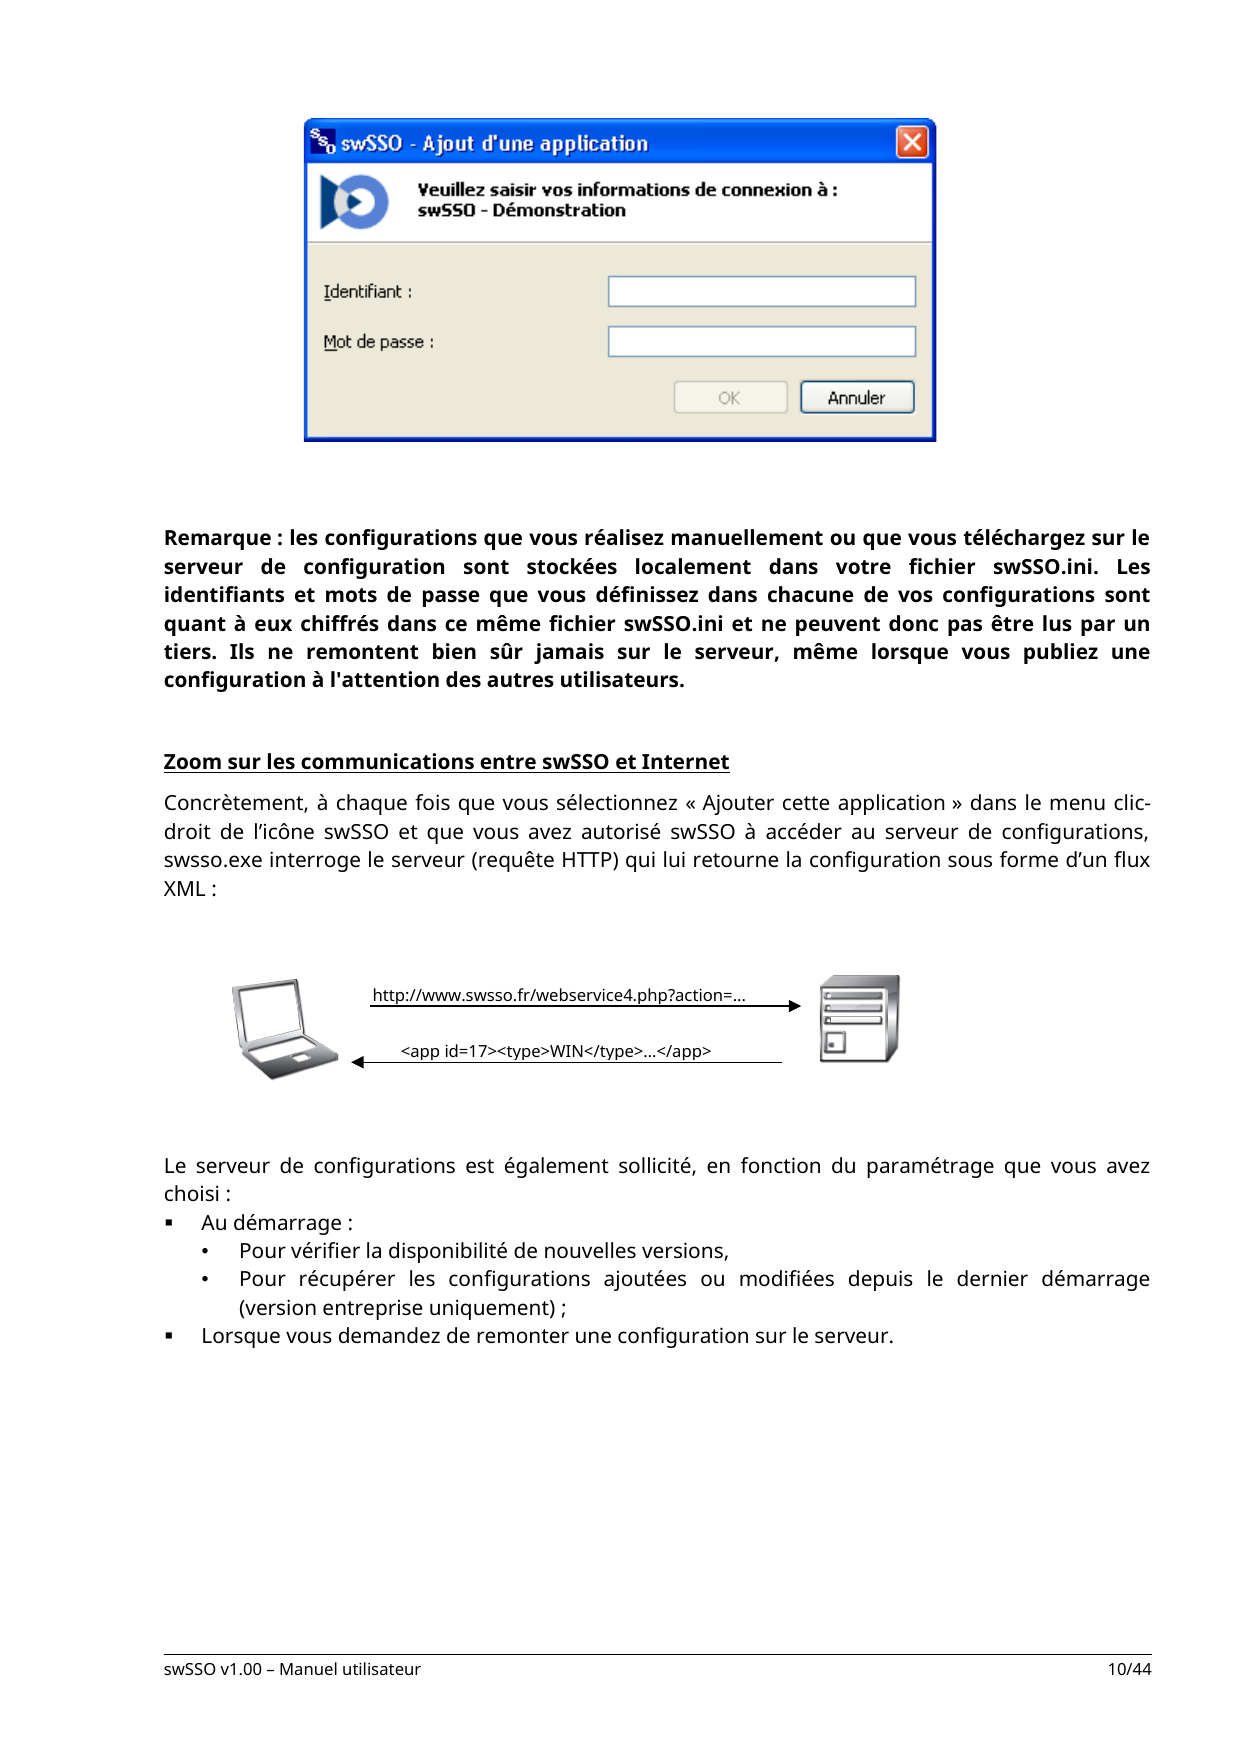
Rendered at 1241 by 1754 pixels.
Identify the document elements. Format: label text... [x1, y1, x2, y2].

picture [779, 943, 939, 1093]
list Pour récupérer les configurations ajoutées ou modifiées depuis le dernier démarrage (version entreprise uniquement) ; [201, 1264, 1152, 1321]
list Lorsque vous demandez de remonter une configuration sur le serveur. [164, 1321, 1152, 1350]
list Pour vérifier la disponibilité de nouvelles versions, [201, 1236, 1152, 1264]
list Au démarrage : [164, 1208, 1152, 1236]
text <app id=17><type>WIN</type>…</app> [401, 1040, 766, 1059]
text http://www.swsso.fr/webservice4.php?action=... [372, 984, 789, 1003]
text Zoom sur les communications entre swSSO et Internet [164, 747, 1152, 776]
text Remarque : les configurations que vous réalisez manuellement ou que vous téléchargez sur le serveur de configuration sont stockées localement dans votre fichier swSSO.ini. Les identifiants et mots de passe que vous définissez dans chacune de vos configurations sont quant à eux chiffrés dans ce même fichier swSSO.ini et ne peuvent donc pas être lus par un tiers. Ils ne remontent bien sûr jamais sur le serveur, même lorsque vous publiez une configuration à l'attention des autres utilisateurs. [164, 523, 1152, 694]
text Le serveur de configurations est également sollicité, en fonction du paramétrage que vous avez choisi : [164, 1151, 1152, 1208]
text Concrètement, à chaque fois que vous sélectionnez « Ajouter cette application » dans le menu clic-droit de l’icône swSSO et que vous avez autorisé swSSO à accéder au serveur de configurations, swsso.exe interroge le serveur (requête HTTP) qui lui retourne la configuration sous forme d’un flux XML : [164, 788, 1152, 902]
picture [204, 946, 364, 1110]
picture [303, 118, 937, 442]
